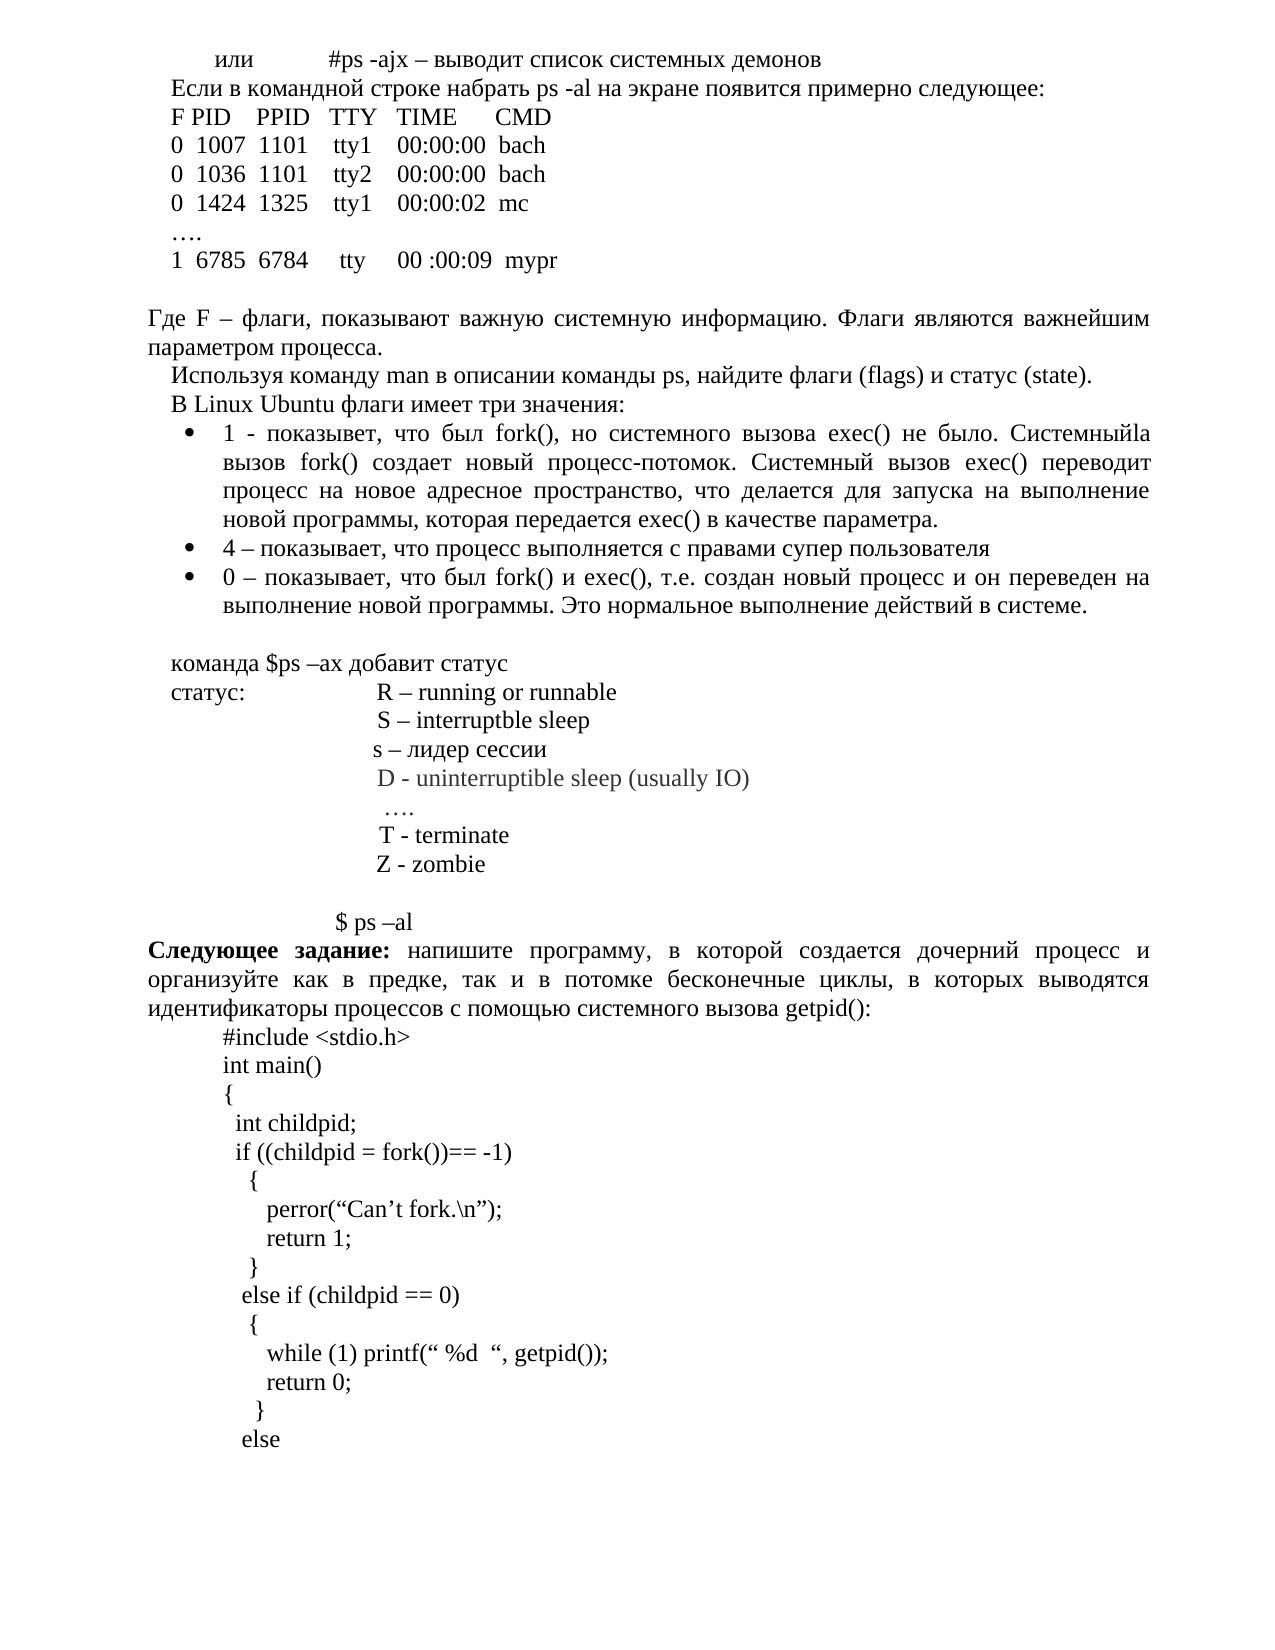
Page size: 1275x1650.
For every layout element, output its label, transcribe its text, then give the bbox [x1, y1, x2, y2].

text else [223, 1424, 1151, 1453]
text return 1; [223, 1223, 1151, 1252]
text 1 6785 6784 tty 00 :00:09 mypr [171, 246, 1151, 274]
text int childpid; [223, 1108, 1151, 1137]
list 4 – показывает, что процесс выполняется с правами супер пользователя [185, 533, 1151, 562]
text В Linux Ubuntu флаги имеет три значения: [171, 389, 1151, 418]
text Следующее задание: напишите программу, в которой создается дочерний процесс и организуйте как в предке, так и в потомке бесконечные циклы, в которых выводятся идентификаторы процессов с помощью системного вызова getpid(): [148, 936, 1151, 1022]
text 0 1424 1325 tty1 00:00:02 mc [171, 188, 1151, 217]
text F PID PPID TTY TIME CMD [171, 102, 1151, 131]
text Где F – флаги, показывают важную системную информацию. Флаги являются важнейшим параметром процесса. [148, 303, 1151, 361]
text Если в командной строке набрать ps -al на экране появится примерно следующее: [171, 73, 1151, 102]
text статус: R – running or runnable [171, 677, 1151, 706]
text else if (childpid == 0) [223, 1281, 1151, 1309]
text #include <stdio.h> [223, 1022, 1151, 1051]
text T - terminate [251, 821, 1151, 849]
text D - uninterruptible sleep (usually IO) [171, 763, 1151, 792]
text …. [171, 792, 1151, 821]
text return 0; [223, 1367, 1151, 1396]
text s – лидер сессии [171, 734, 1151, 763]
text S – interruptble sleep [171, 706, 1151, 734]
text if ((childpid = fork())== -1) [223, 1137, 1151, 1166]
text Используя команду man в описании команды ps, найдите флаги (flags) и статус (state). [171, 361, 1151, 389]
text $ ps –al [148, 907, 1151, 936]
text 0 1036 1101 tty2 00:00:00 bach [171, 159, 1151, 188]
text int main() [223, 1051, 1151, 1079]
text 0 1007 1101 tty1 00:00:00 bach [171, 131, 1151, 159]
text { [223, 1309, 1151, 1338]
text perror(“Can’t fork.\n”); [223, 1194, 1151, 1223]
text { [223, 1166, 1151, 1194]
list 0 – показывает, что был fork() и exec(), т.е. создан новый процесс и он переведен на выполнение новой программы. Это нормальное выполнение действий в системе. [185, 562, 1151, 619]
list 1 - показывет, что был fork(), но системного вызова exec() не было. Системныйla вызов fork() создает новый процесс-потомок. Системный вызов exec() переводит процесс на новое адресное пространство, что делается для запуска на выполнение новой программы, которая передается exec() в качестве параметра. [185, 418, 1151, 533]
text { [223, 1079, 1151, 1108]
text или #ps -ajx – выводит список системных демонов [171, 44, 1151, 73]
text } [223, 1396, 1151, 1424]
text while (1) printf(“ %d “, getpid()); [223, 1338, 1151, 1367]
text } [223, 1252, 1151, 1281]
text …. [171, 217, 1151, 246]
text Z - zombie [251, 849, 1151, 878]
text команда $ps –ax добавит статус [171, 648, 1151, 677]
